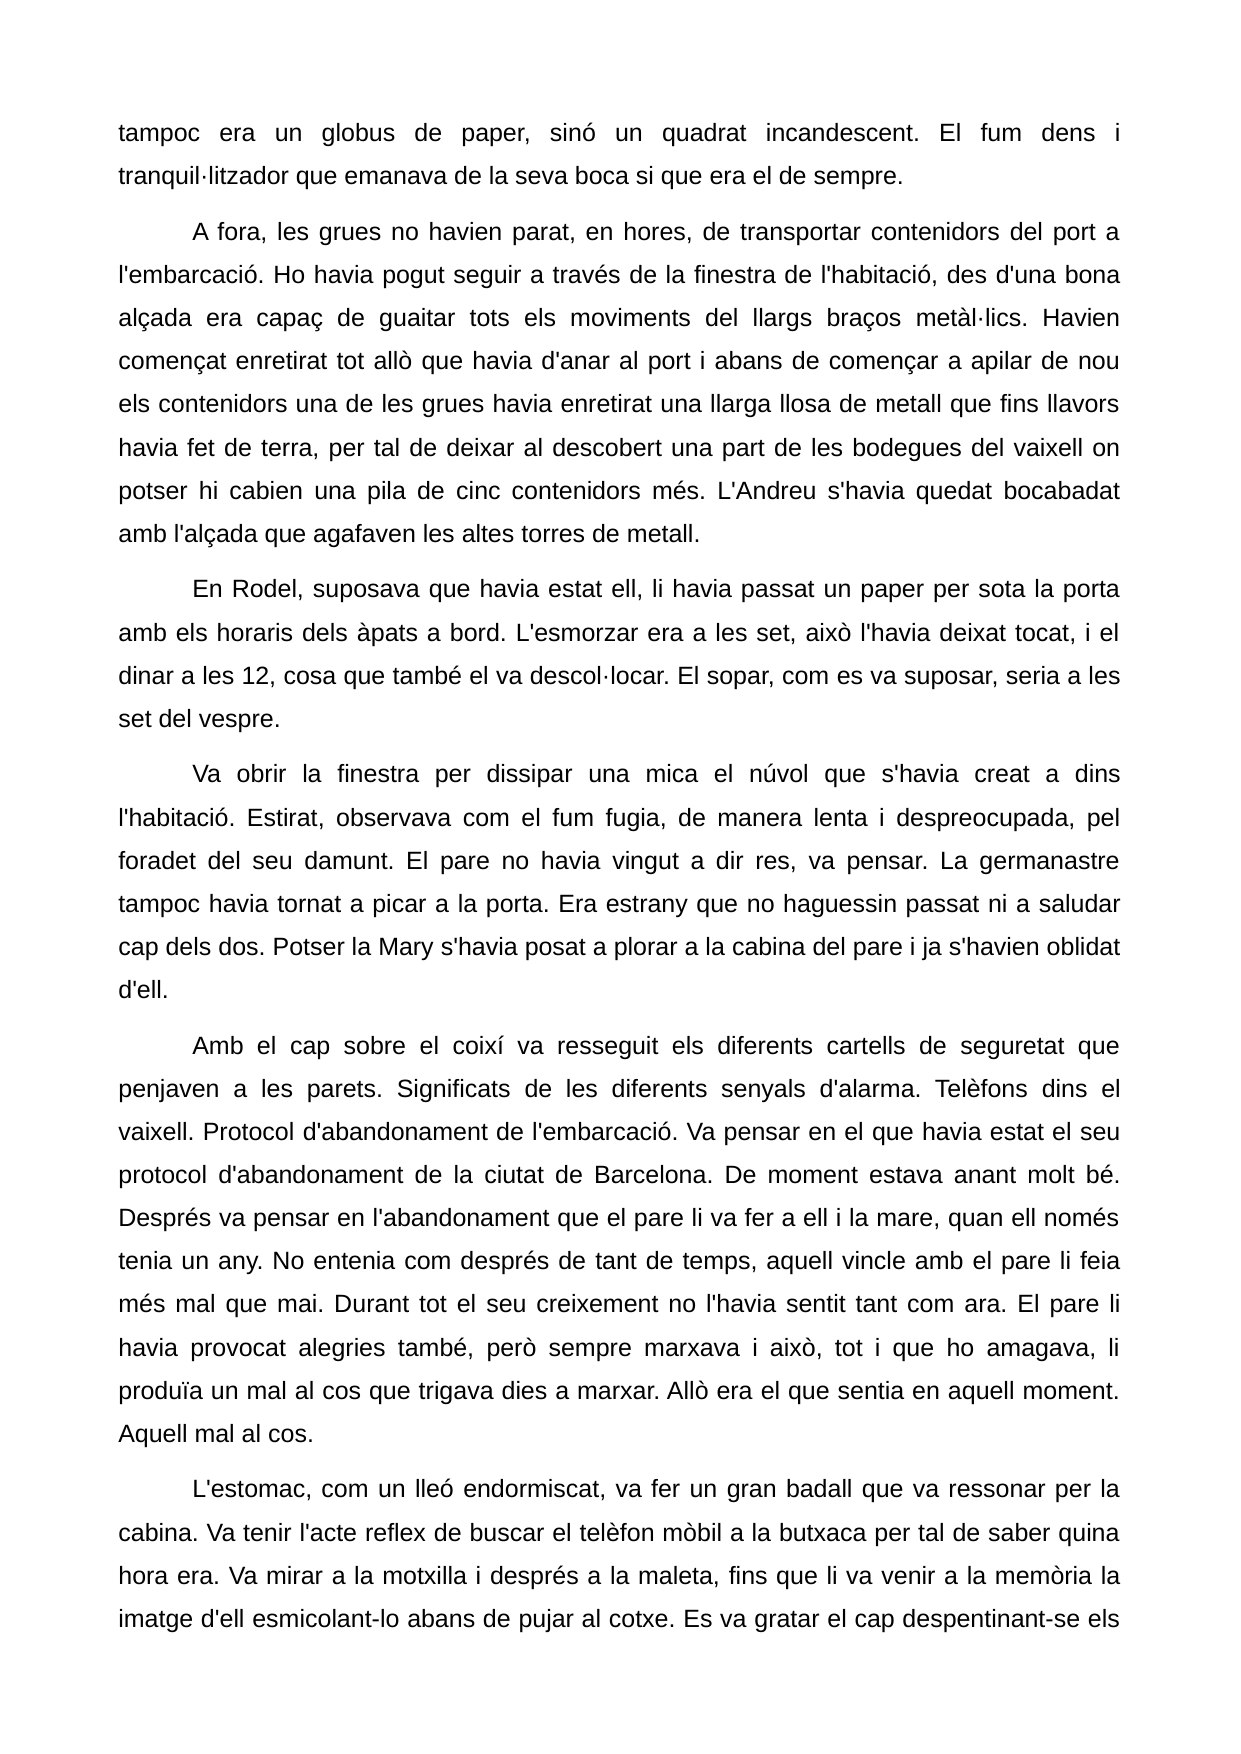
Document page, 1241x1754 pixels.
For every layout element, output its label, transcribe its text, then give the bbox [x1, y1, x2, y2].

text L'estomac, com un lleó endormiscat, va fer un gran badall que va ressonar per la cabina. Va tenir l'acte reflex de buscar el telèfon mòbil a la butxaca per tal de saber quina hora era. Va mirar a la motxilla i després a la maleta, fins que li va venir a la memòria la imatge d'ell esmicolant-lo abans de pujar al cotxe. Es va gratar el cap despentinant-se els [118, 1474, 1122, 1632]
text A fora, les grues no havien parat, en hores, de transportar contenidors del port a l'embarcació. Ho havia pogut seguir a través de la finestra de l'habitació, des d'una bona alçada era capaç de guaitar tots els moviments del llargs braços metàl·lics. Havien començat enretirat tot allò que havia d'anar al port i abans de començar a apilar de nou els contenidors una de les grues havia enretirat una llarga llosa de metall que fins llavors havia fet de terra, per tal de deixar al descobert una part de les bodegues del vaixell on potser hi cabien una pila de cinc contenidors més. L'Andreu s'havia quedat bocabadat amb l'alçada que agafaven les altes torres de metall. [118, 217, 1122, 547]
text Amb el cap sobre el coixí va resseguit els diferents cartells de seguretat que penjaven a les parets. Significats de les diferents senyals d'alarma. Telèfons dins el vaixell. Protocol d'abandonament de l'embarcació. Va pensar en el que havia estat el seu protocol d'abandonament de la ciutat de Barcelona. De moment estava anant molt bé. Després va pensar en l'abandonament que el pare li va fer a ell i la mare, quan ell només tenia un any. No entenia com després de tant de temps, aquell vincle amb el pare li feia més mal que mai. Durant tot el seu creixement no l'havia sentit tant com ara. El pare li havia provocat alegries també, però sempre marxava i això, tot i que ho amagava, li produïa un mal al cos que trigava dies a marxar. Allò era el que sentia en aquell moment. Aquell mal al cos. [118, 1031, 1122, 1447]
text Va obrir la finestra per dissipar una mica el núvol que s'havia creat a dins l'habitació. Estirat, observava com el fum fugia, de manera lenta i despreocupada, pel foradet del seu damunt. El pare no havia vingut a dir res, va pensar. La germanastre tampoc havia tornat a picar a la porta. Era estrany que no haguessin passat ni a saludar cap dels dos. Potser la Mary s'havia posat a plorar a la cabina del pare i ja s'havien oblidat d'ell. [118, 759, 1122, 1004]
text tampoc era un globus de paper, sinó un quadrat incandescent. El fum dens i tranquil·litzador que emanava de la seva boca si que era el de sempre. [118, 118, 1122, 190]
text En Rodel, suposava que havia estat ell, li havia passat un paper per sota la porta amb els horaris dels àpats a bord. L'esmorzar era a les set, això l'havia deixat tocat, i el dinar a les 12, cosa que també el va descol·locar. El sopar, com es va suposar, seria a les set del vespre. [118, 574, 1122, 732]
